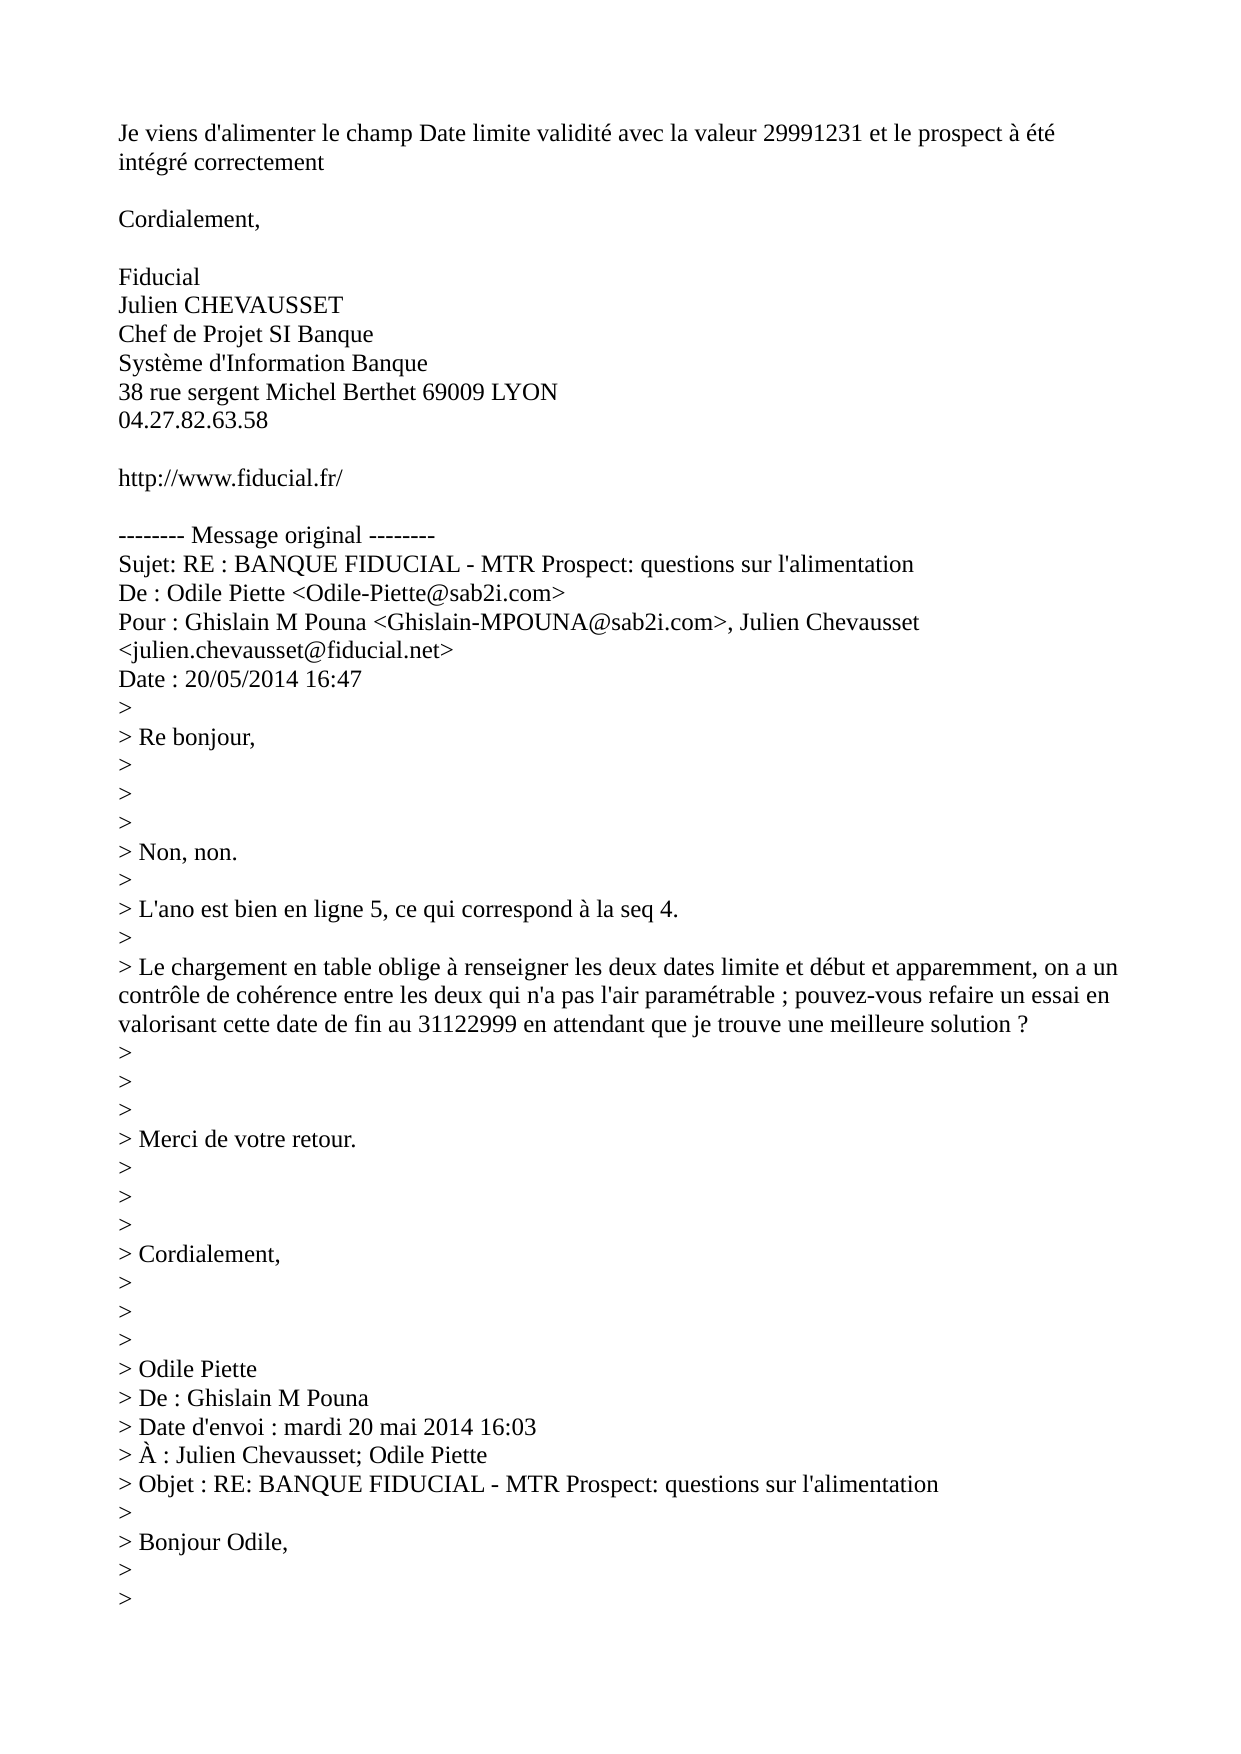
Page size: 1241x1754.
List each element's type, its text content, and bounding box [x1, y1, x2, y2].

text Cordialement, [118, 204, 1122, 233]
text > Date d'envoi : mardi 20 mai 2014 16:03 [118, 1412, 1122, 1441]
text > [118, 866, 1122, 894]
text Julien CHEVAUSSET [118, 291, 1122, 319]
text > De : Ghislain M Pouna [118, 1383, 1122, 1412]
text > [118, 1211, 1122, 1239]
text 04.27.82.63.58 [118, 406, 1122, 434]
text > [118, 1038, 1122, 1067]
text Système d'Information Banque [118, 348, 1122, 377]
text > [118, 808, 1122, 837]
text > [118, 751, 1122, 779]
text Sujet: RE : BANQUE FIDUCIAL - MTR Prospect: questions sur l'alimentation [118, 549, 1122, 578]
text -------- Message original -------- [118, 521, 1122, 549]
text > L'ano est bien en ligne 5, ce qui correspond à la seq 4. [118, 894, 1122, 923]
text > Odile Piette [118, 1354, 1122, 1383]
text Je viens d'alimenter le champ Date limite validité avec la valeur 29991231 et le prospect à été intégré correctement [118, 118, 1122, 176]
text Date : 20/05/2014 16:47 [118, 664, 1122, 693]
text > [118, 1067, 1122, 1096]
text > [118, 1326, 1122, 1354]
text > [118, 1182, 1122, 1211]
text Fiducial [118, 262, 1122, 291]
text > Le chargement en table oblige à renseigner les deux dates limite et début et apparemment, on a un contrôle de cohérence entre les deux qui n'a pas l'air paramétrable ; pouvez-vous refaire un essai en valorisant cette date de fin au 31122999 en attendant que je trouve une meilleure solution ? [118, 952, 1122, 1038]
text > [118, 1584, 1122, 1613]
text Pour : Ghislain M Pouna <Ghislain-MPOUNA@sab2i.com>, Julien Chevausset <julien.chevausset@fiducial.net> [118, 607, 1122, 664]
text > [118, 1096, 1122, 1124]
text http://www.fiducial.fr/ [118, 463, 1122, 492]
text Chef de Projet SI Banque [118, 319, 1122, 348]
text > [118, 1498, 1122, 1527]
text > [118, 1556, 1122, 1584]
text > [118, 1268, 1122, 1297]
text > Bonjour Odile, [118, 1527, 1122, 1556]
text > [118, 1153, 1122, 1182]
text > Merci de votre retour. [118, 1124, 1122, 1153]
text > Cordialement, [118, 1239, 1122, 1268]
text > Non, non. [118, 837, 1122, 866]
text > [118, 1297, 1122, 1326]
text De : Odile Piette <Odile-Piette@sab2i.com> [118, 578, 1122, 607]
text > [118, 779, 1122, 808]
text > Objet : RE: BANQUE FIDUCIAL - MTR Prospect: questions sur l'alimentation [118, 1469, 1122, 1498]
text > À : Julien Chevausset; Odile Piette [118, 1441, 1122, 1469]
text > Re bonjour, [118, 722, 1122, 751]
text > [118, 923, 1122, 952]
text 38 rue sergent Michel Berthet 69009 LYON [118, 377, 1122, 406]
text > [118, 693, 1122, 722]
